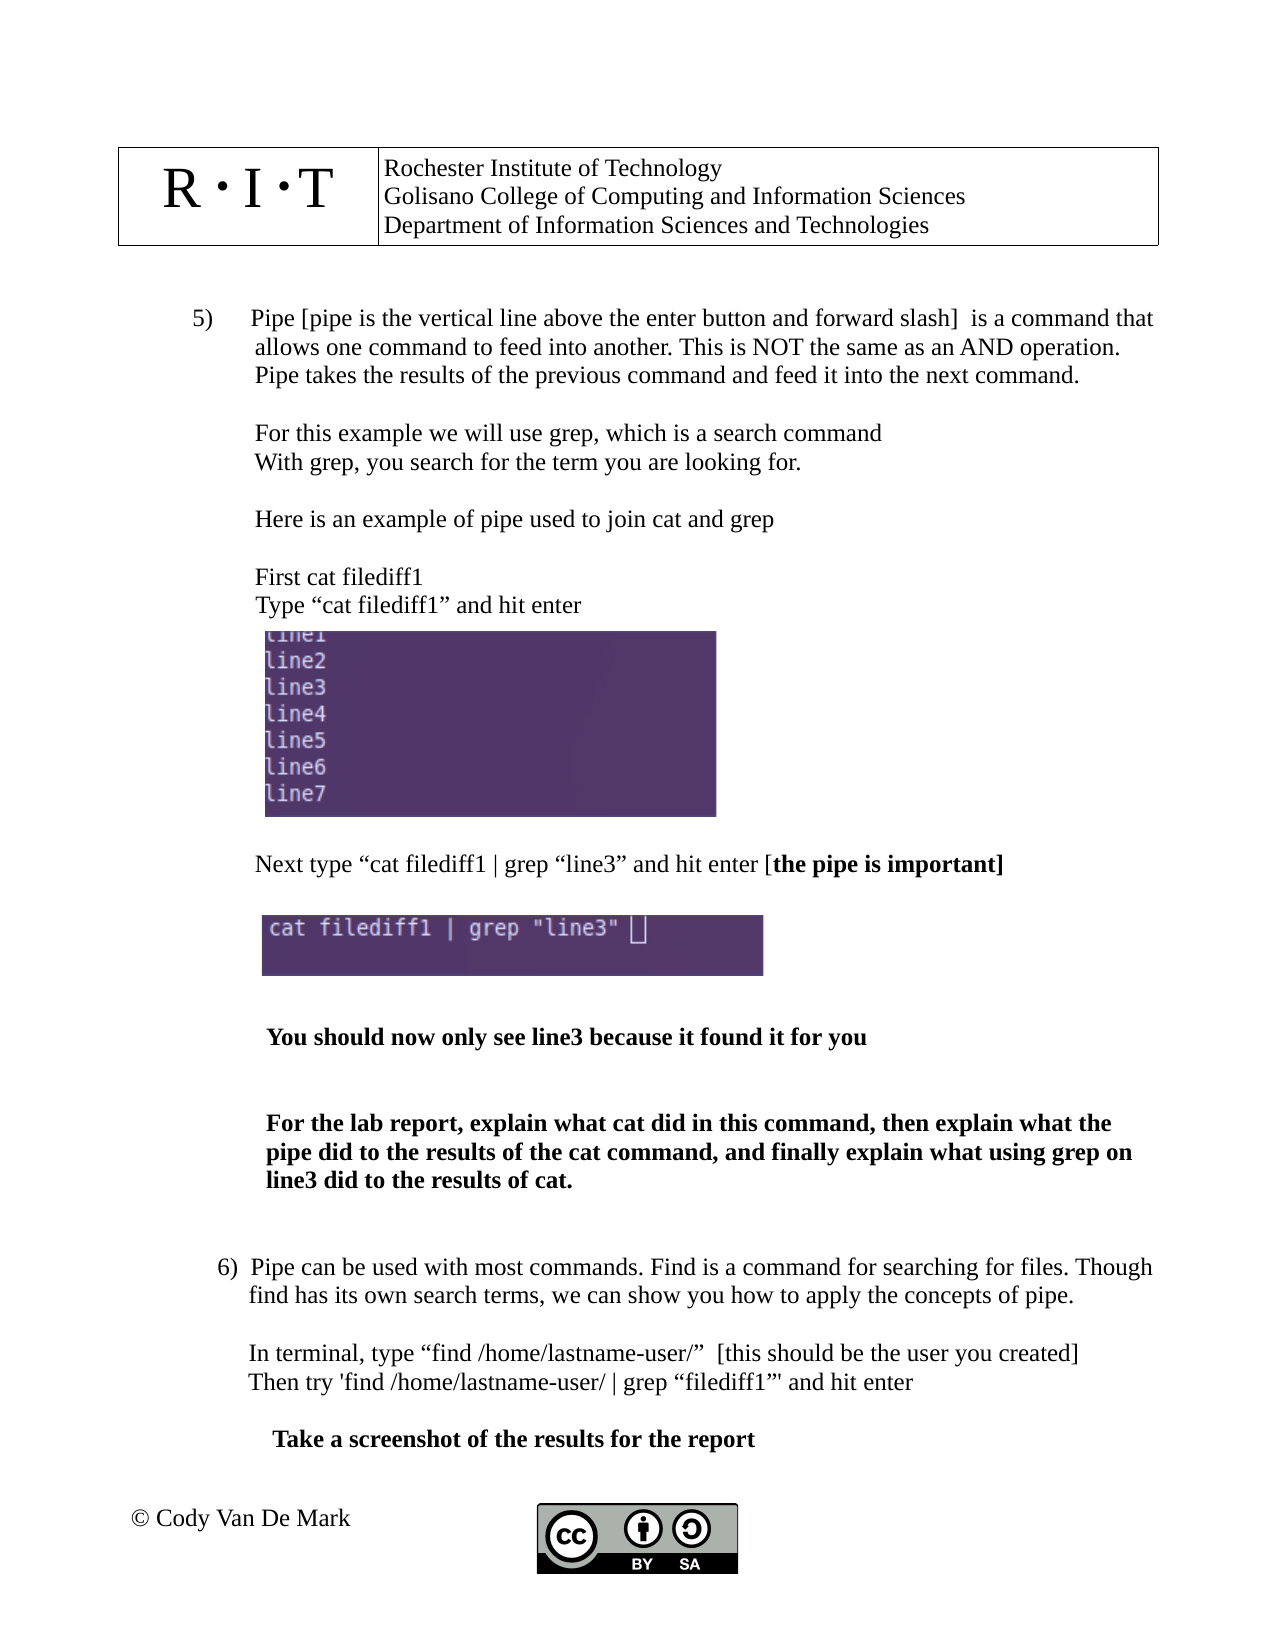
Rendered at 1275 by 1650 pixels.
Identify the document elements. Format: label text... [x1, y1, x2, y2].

picture [261, 915, 764, 976]
text 5) Pipe [pipe is the vertical line above the enter button and forward slash] is a command that allows one command to feed into another. This is NOT the same as an AND operation. Pipe takes the results of the previous command and feed it into the next command. For this example we will use grep, which is a search command With grep, you search for the term you are looking for. Here is an example of pipe used to join cat and grep First cat filediff1 Type “cat filediff1” and hit enter Next type “cat filediff1 | grep “line3” and hit enter [the pipe is important] [118, 303, 1157, 878]
text 6) Pipe can be used with most commands. Find is a command for searching for files. Though find has its own search terms, we can show you how to apply the concepts of pipe. In terminal, type “find /home/lastname-user/” [this should be the user you created] Then try 'find /home/lastname-user/ | grep “filediff1”' and hit enter Take a screenshot of the results for the report [118, 1252, 1157, 1453]
picture [265, 631, 717, 817]
picture [536, 1503, 739, 1574]
text You should now only see line3 because it found it for you For the lab report, explain what cat did in this command, then explain what the pipe did to the results of the cat command, and finally explain what using grep on line3 did to the results of cat. [118, 1022, 1157, 1252]
